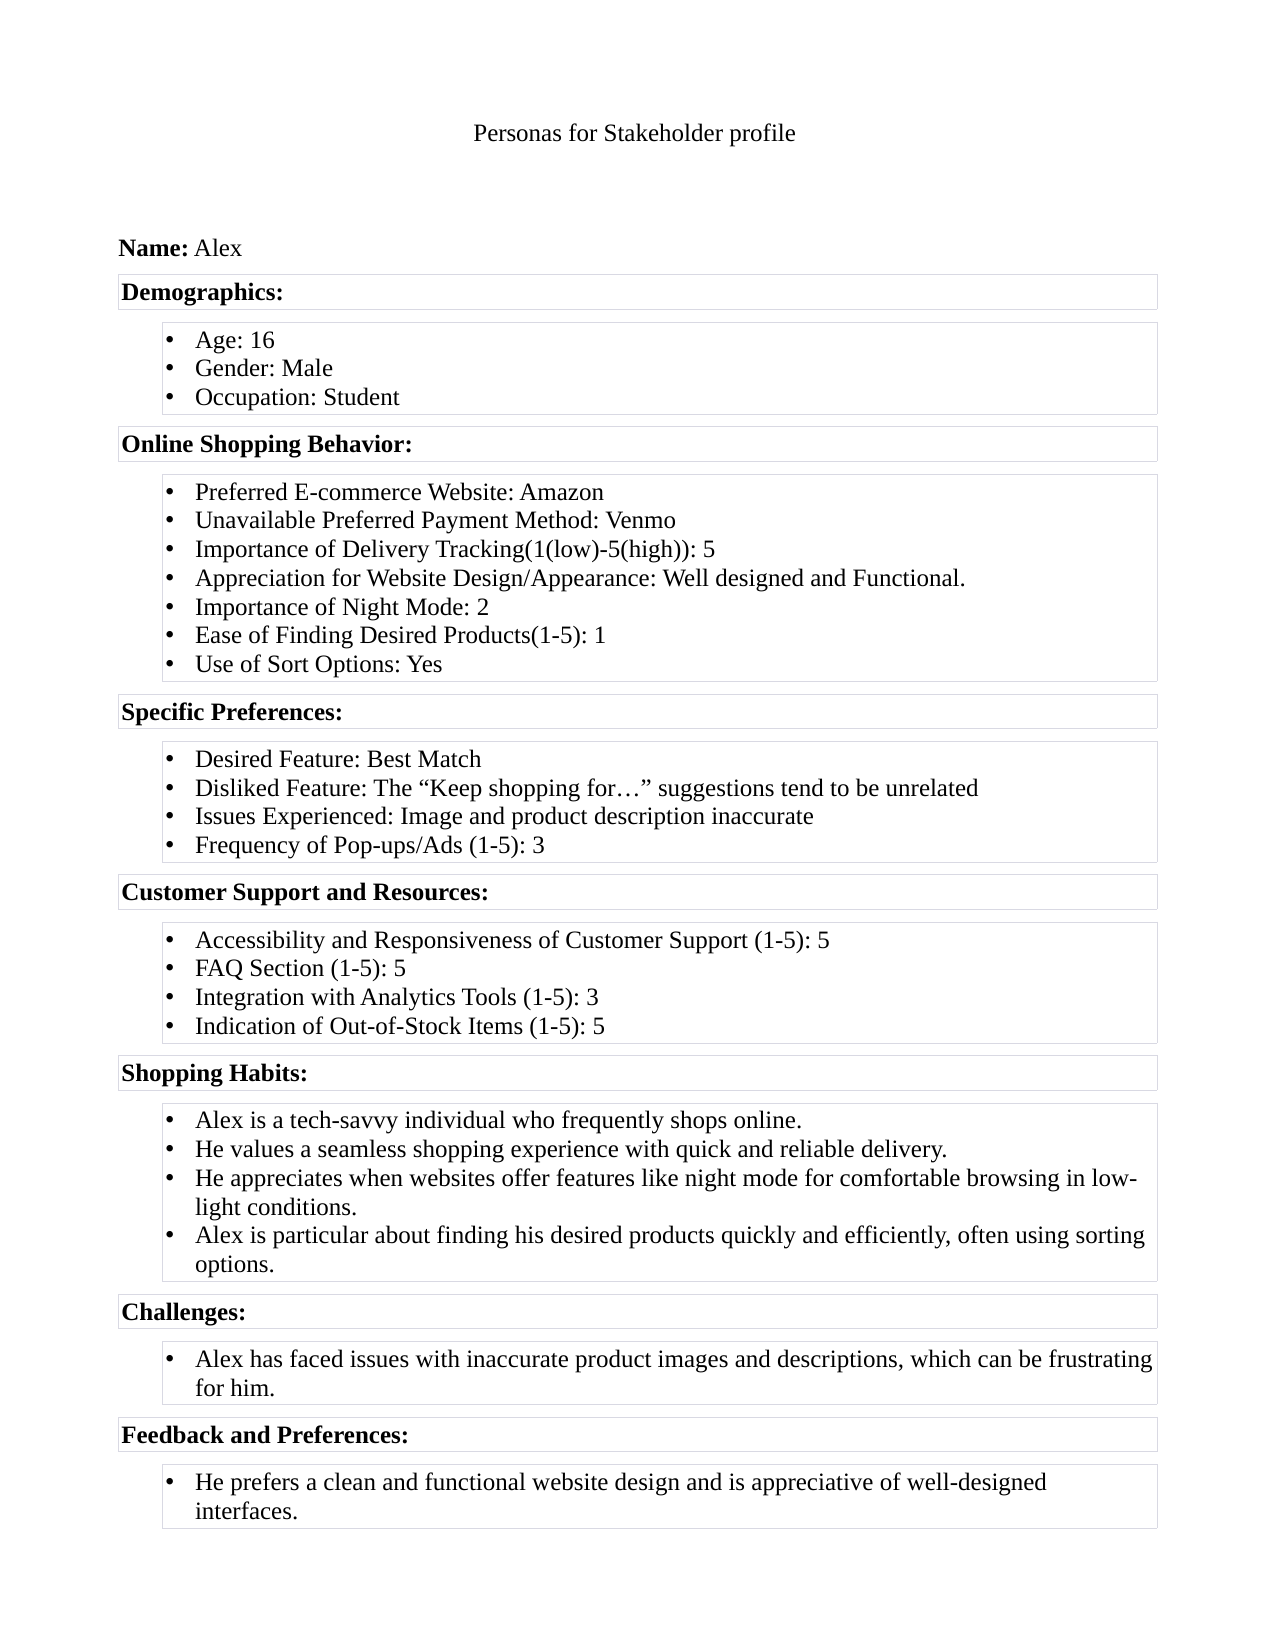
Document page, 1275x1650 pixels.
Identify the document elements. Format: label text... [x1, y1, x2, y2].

text Challenges: [119, 1295, 1157, 1328]
list Frequency of Pop-ups/Ads (1-5): 3 [163, 827, 1157, 862]
list Use of Sort Options: Yes [163, 646, 1157, 681]
list FAQ Section (1-5): 5 [163, 950, 1157, 979]
list Alex has faced issues with inaccurate product images and descriptions, which can be frustrating for him. [163, 1342, 1157, 1404]
text Demographics: [119, 275, 1157, 309]
list He prefers a clean and functional website design and is appreciative of well-designed interfaces. [163, 1465, 1157, 1528]
text Shopping Habits: [119, 1056, 1157, 1090]
list Preferred E-commerce Website: Amazon [163, 475, 1157, 502]
list Unavailable Preferred Payment Method: Venmo [163, 502, 1157, 531]
text Personas for Stakeholder profile [118, 118, 1157, 147]
list He values a seamless shopping experience with quick and reliable delivery. [163, 1131, 1157, 1160]
list Disliked Feature: The “Keep shopping for…” suggestions tend to be unrelated [163, 769, 1157, 798]
list Importance of Night Mode: 2 [163, 589, 1157, 617]
text Online Shopping Behavior: [119, 427, 1157, 461]
list Desired Feature: Best Match [163, 742, 1157, 769]
list Appreciation for Website Design/Appearance: Well designed and Functional. [163, 560, 1157, 589]
list Alex is a tech-savvy individual who frequently shops online. [163, 1104, 1157, 1131]
text Name: Alex [118, 233, 1157, 262]
text Specific Preferences: [119, 695, 1157, 728]
list Indication of Out-of-Stock Items (1-5): 5 [163, 1008, 1157, 1043]
list Ease of Finding Desired Products(1-5): 1 [163, 617, 1157, 646]
list Occupation: Student [163, 379, 1157, 414]
list Issues Experienced: Image and product description inaccurate [163, 798, 1157, 827]
list Alex is particular about finding his desired products quickly and efficiently, often using sorting options. [163, 1217, 1157, 1281]
list Age: 16 [163, 323, 1157, 350]
list Integration with Analytics Tools (1-5): 3 [163, 979, 1157, 1008]
text Feedback and Preferences: [119, 1418, 1157, 1451]
list Importance of Delivery Tracking(1(low)-5(high)): 5 [163, 531, 1157, 560]
list Accessibility and Responsiveness of Customer Support (1-5): 5 [163, 923, 1157, 950]
list He appreciates when websites offer features like night mode for comfortable browsing in low-light conditions. [163, 1160, 1157, 1217]
text Customer Support and Resources: [119, 875, 1157, 909]
list Gender: Male [163, 350, 1157, 379]
